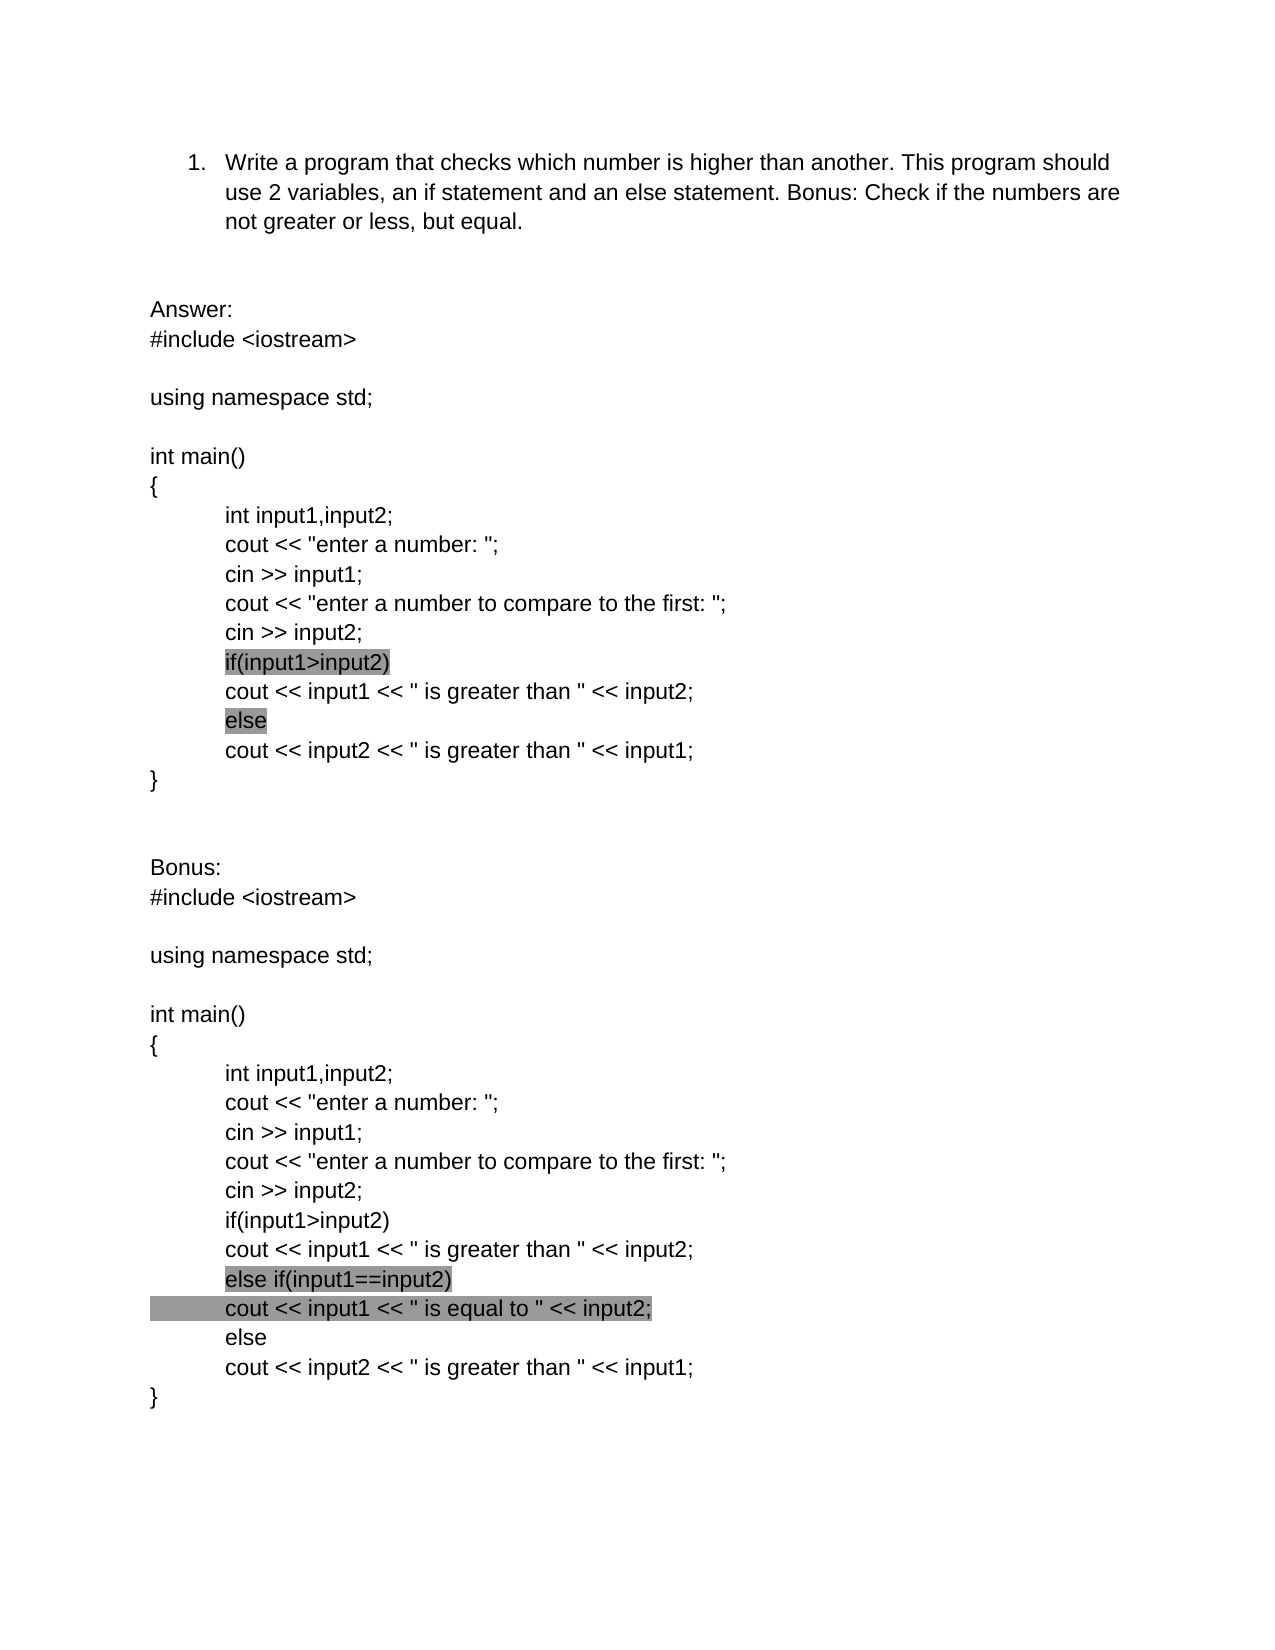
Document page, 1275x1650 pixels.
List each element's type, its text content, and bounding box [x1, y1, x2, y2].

text if(input1>input2) [150, 1207, 1125, 1233]
text int input1,input2; [150, 502, 1125, 528]
text int input1,input2; [150, 1061, 1125, 1086]
text using namespace std; [150, 385, 1125, 411]
text cin >> input1; [150, 561, 1125, 587]
text cout << "enter a number: "; [150, 532, 1125, 557]
text cout << "enter a number to compare to the first: "; [150, 1149, 1125, 1174]
text using namespace std; [150, 943, 1125, 969]
text #include <iostream> [150, 884, 1125, 910]
text #include <iostream> [150, 326, 1125, 352]
text } [150, 1384, 1125, 1409]
text else [150, 708, 1125, 734]
text Bonus: [150, 855, 1125, 881]
text cin >> input2; [150, 620, 1125, 646]
text Answer: [150, 297, 1125, 322]
text { [150, 1031, 1125, 1057]
text if(input1>input2) [150, 649, 1125, 675]
text cout << input2 << " is greater than " << input1; [150, 1354, 1125, 1380]
text cin >> input1; [150, 1119, 1125, 1145]
text } [150, 767, 1125, 792]
text cin >> input2; [150, 1178, 1125, 1204]
text else [150, 1325, 1125, 1351]
text cout << "enter a number to compare to the first: "; [150, 591, 1125, 616]
text int main() [150, 444, 1125, 469]
text cout << input1 << " is greater than " << input2; [150, 1237, 1125, 1262]
text cout << input1 << " is equal to " << input2; [150, 1296, 1125, 1321]
text { [150, 473, 1125, 499]
list Write a program that checks which number is higher than another. This program should use 2 variables, an if statement and an else statement. Bonus: Check if the numbers are not greater or less, but equal. [187, 150, 1125, 234]
text cout << input1 << " is greater than " << input2; [150, 679, 1125, 704]
text cout << "enter a number: "; [150, 1090, 1125, 1116]
text else if(input1==input2) [150, 1266, 1125, 1292]
text int main() [150, 1002, 1125, 1027]
text cout << input2 << " is greater than " << input1; [150, 737, 1125, 763]
